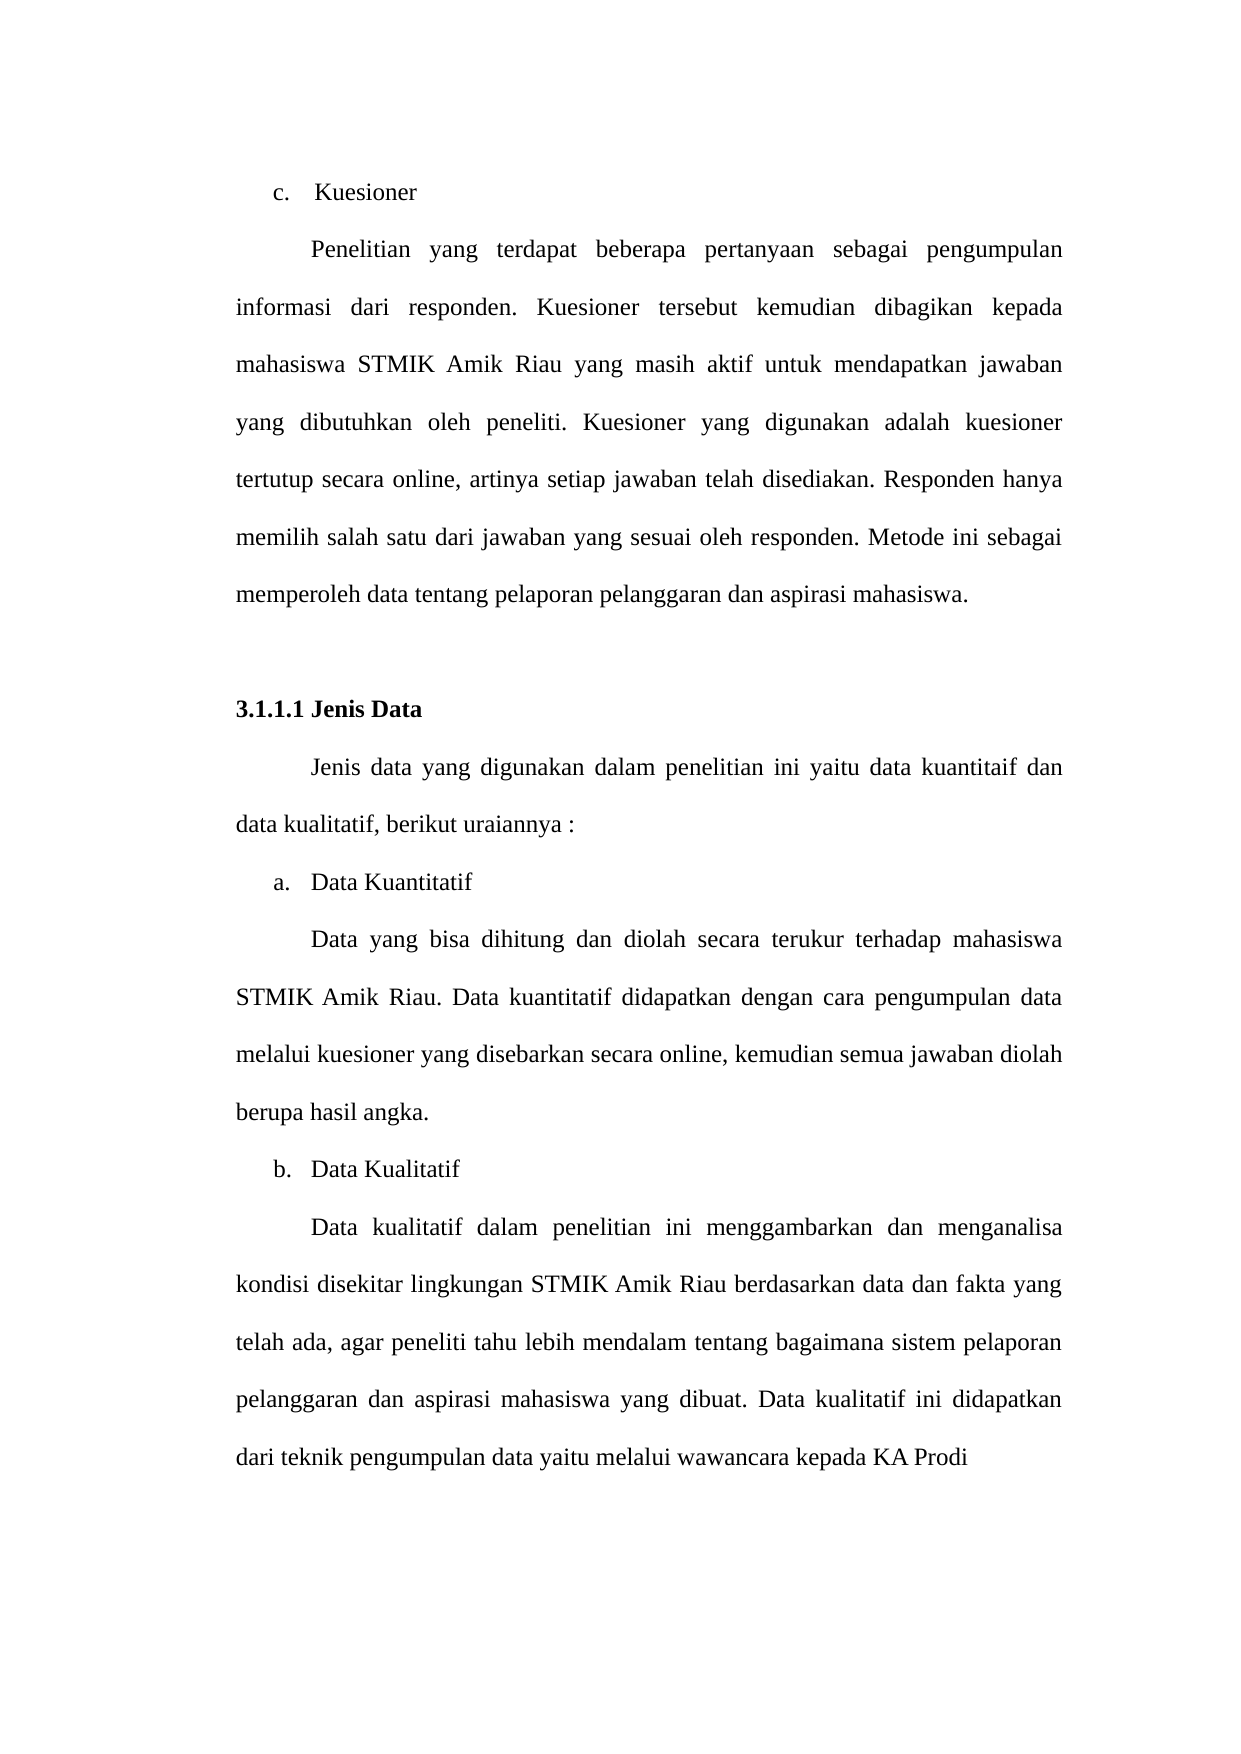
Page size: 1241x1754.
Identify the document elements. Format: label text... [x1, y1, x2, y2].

list Kuesioner [273, 177, 1063, 206]
list Data Kualitatif [273, 1154, 1063, 1183]
text 3.1.1.1 Jenis Data [236, 694, 1063, 723]
text Data yang bisa dihitung dan diolah secara terukur terhadap mahasiswa STMIK Amik Riau. Data kuantitatif didapatkan dengan cara pengumpulan data melalui kuesioner yang disebarkan secara online, kemudian semua jawaban diolah berupa hasil angka. [236, 924, 1063, 1126]
text Jenis data yang digunakan dalam penelitian ini yaitu data kuantitaif dan data kualitatif, berikut uraiannya : [236, 752, 1063, 838]
text Penelitian yang terdapat beberapa pertanyaan sebagai pengumpulan informasi dari responden. Kuesioner tersebut kemudian dibagikan kepada mahasiswa STMIK Amik Riau yang masih aktif untuk mendapatkan jawaban yang dibutuhkan oleh peneliti. Kuesioner yang digunakan adalah kuesioner tertutup secara online, artinya setiap jawaban telah disediakan. Responden hanya memilih salah satu dari jawaban yang sesuai oleh responden. Metode ini sebagai memperoleh data tentang pelaporan pelanggaran dan aspirasi mahasiswa. [236, 234, 1063, 608]
list Data Kuantitatif [273, 867, 1063, 896]
text Data kualitatif dalam penelitian ini menggambarkan dan menganalisa kondisi disekitar lingkungan STMIK Amik Riau berdasarkan data dan fakta yang telah ada, agar peneliti tahu lebih mendalam tentang bagaimana sistem pelaporan pelanggaran dan aspirasi mahasiswa yang dibuat. Data kualitatif ini didapatkan dari teknik pengumpulan data yaitu melalui wawancara kepada KA Prodi [236, 1212, 1063, 1471]
